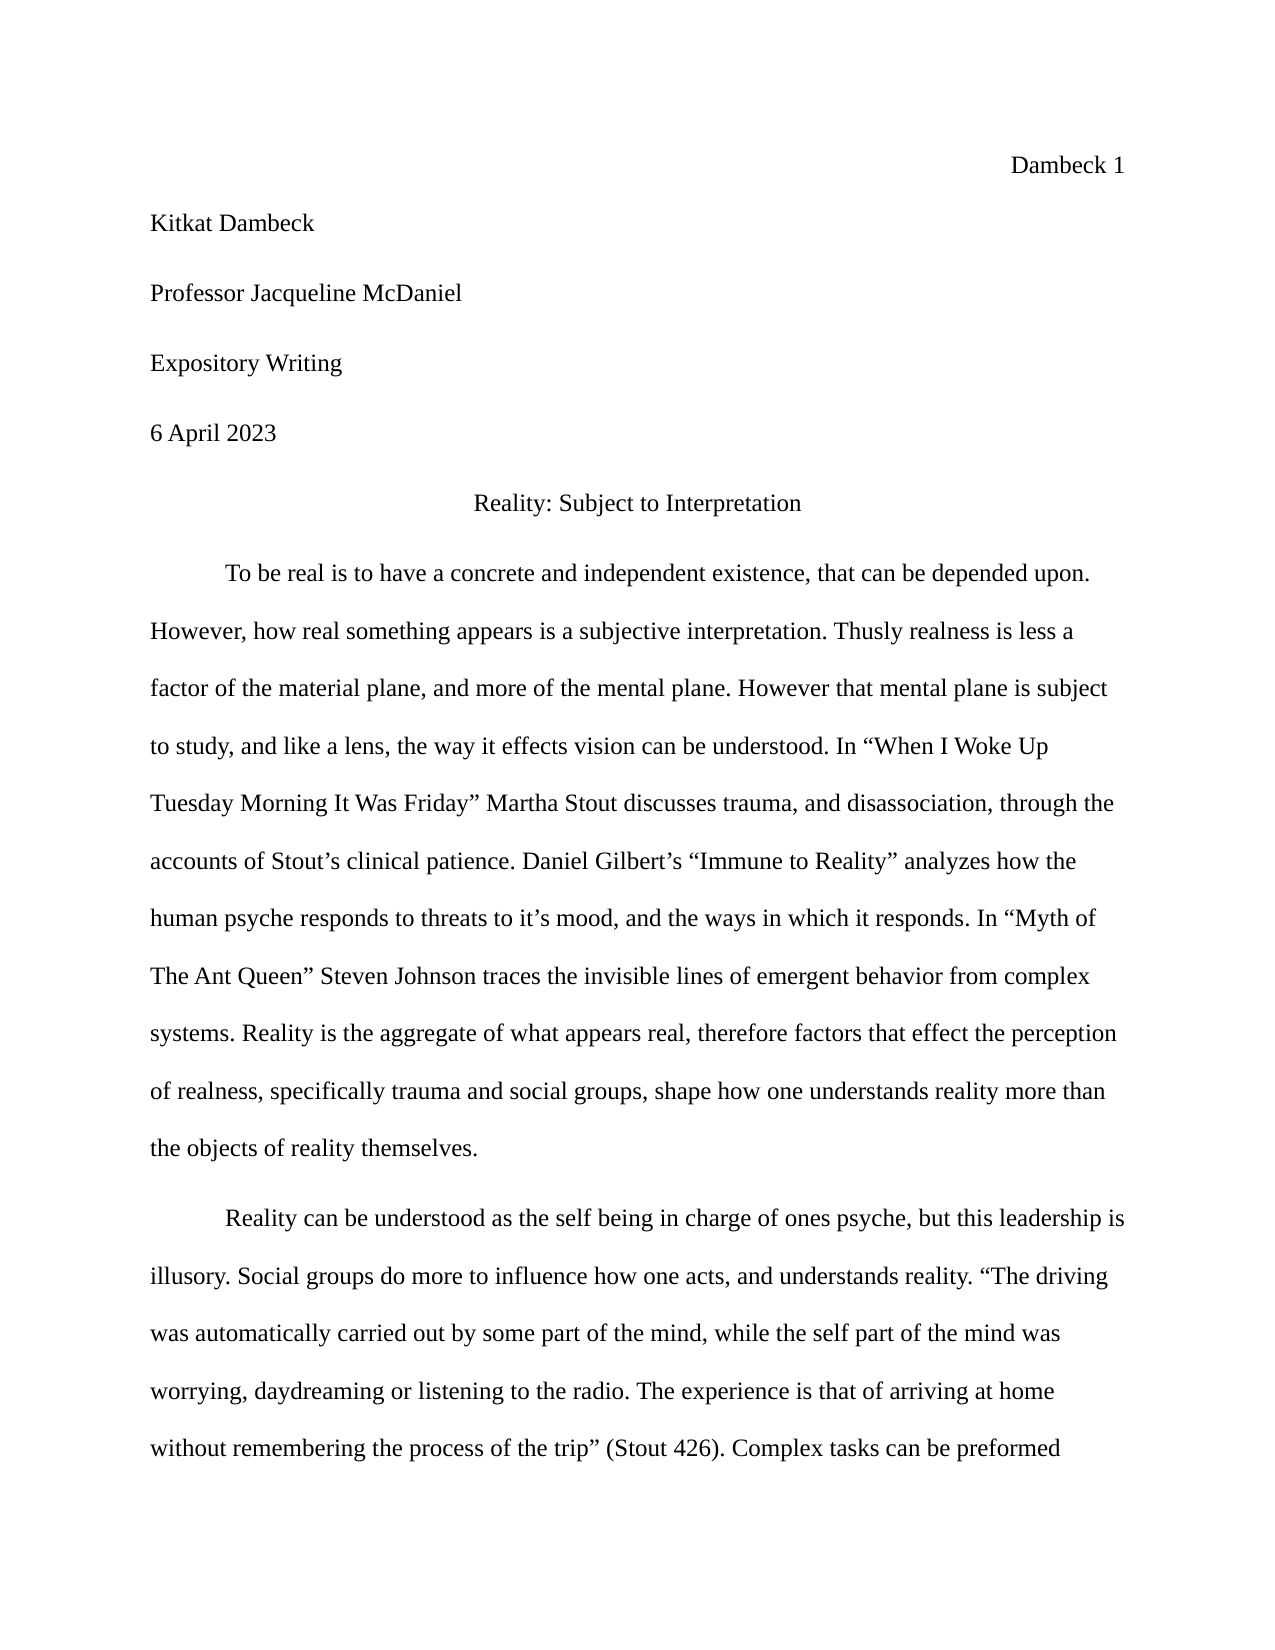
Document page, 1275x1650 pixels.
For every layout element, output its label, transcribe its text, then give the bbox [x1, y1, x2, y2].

text Expository Writing [150, 348, 1125, 377]
text Reality: Subject to Interpretation [150, 488, 1125, 517]
text To be real is to have a concrete and independent existence, that can be depended upon. However, how real something appears is a subjective interpretation. Thusly realness is less a factor of the material plane, and more of the mental plane. However that mental plane is subject to study, and like a lens, the way it effects vision can be understood. In “When I Woke Up Tuesday Morning It Was Friday” Martha Stout discusses trauma, and disassociation, through the accounts of Stout’s clinical patience. Daniel Gilbert’s “Immune to Reality” analyzes how the human psyche responds to threats to it’s mood, and the ways in which it responds. In “Myth of The Ant Queen” Steven Johnson traces the invisible lines of emergent behavior from complex systems. Reality is the aggregate of what appears real, therefore factors that effect the perception of realness, specifically trauma and social groups, shape how one understands reality more than the objects of reality themselves. [150, 558, 1125, 1162]
text 6 April 2023 [150, 418, 1125, 447]
text Reality can be understood as the self being in charge of ones psyche, but this leadership is illusory. Social groups do more to influence how one acts, and understands reality. “The driving was automatically carried out by some part of the mind, while the self part of the mind was worrying, daydreaming or listening to the radio. The experience is that of arriving at home without remembering the process of the trip” (Stout 426). Complex tasks can be preformed [150, 1203, 1125, 1462]
text Kitkat Dambeck [150, 208, 1125, 237]
text Professor Jacqueline McDaniel [150, 278, 1125, 307]
